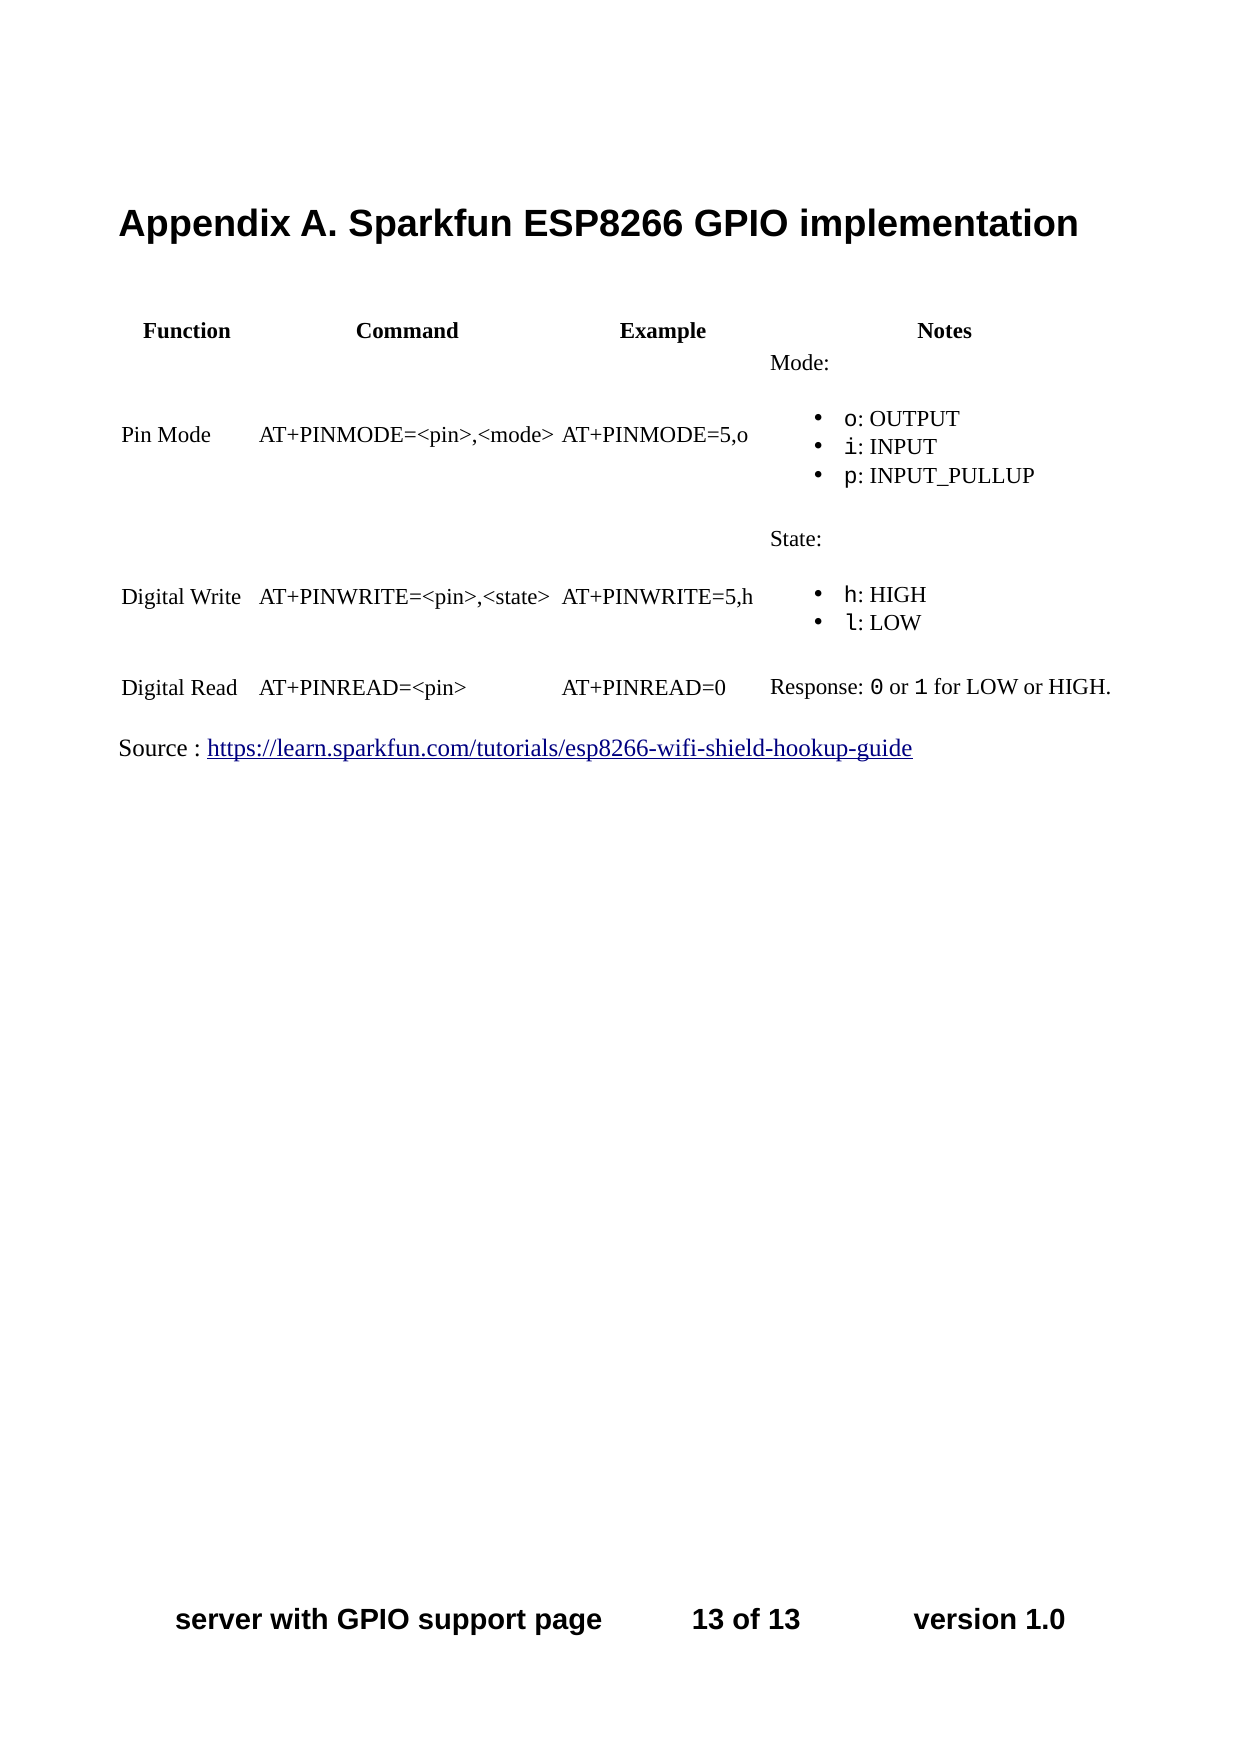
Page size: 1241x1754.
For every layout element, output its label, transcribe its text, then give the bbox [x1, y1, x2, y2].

table_cell AT+PINREAD=<pin> [256, 670, 558, 704]
table_header Notes [767, 314, 1122, 346]
table_cell AT+PINMODE=<pin>,<mode> [256, 346, 558, 522]
table_cell AT+PINREAD=0 [559, 670, 767, 704]
table_cell Mode: o: OUTPUT i: INPUT p: INPUT_PULLUP [767, 346, 1122, 522]
table_cell Response: 0 or 1 for LOW or HIGH. [767, 670, 1122, 704]
table_header Command [256, 314, 558, 346]
table_cell Digital Write [118, 522, 256, 670]
table_cell Pin Mode [118, 346, 256, 522]
table_cell AT+PINWRITE=<pin>,<state> [256, 522, 558, 670]
table_cell State: h: HIGH l: LOW [767, 522, 1122, 670]
table_cell AT+PINMODE=5,o [559, 346, 767, 522]
subtitle Appendix A. Sparkfun ESP8266 GPIO implementation [118, 201, 1122, 244]
table_cell Digital Read [118, 670, 256, 704]
table_cell AT+PINWRITE=5,h [559, 522, 767, 670]
table_header Function [118, 314, 256, 346]
table_header Example [559, 314, 767, 346]
text Source : https://learn.sparkfun.com/tutorials/esp8266-wifi-shield-hookup-guide [118, 733, 1122, 761]
